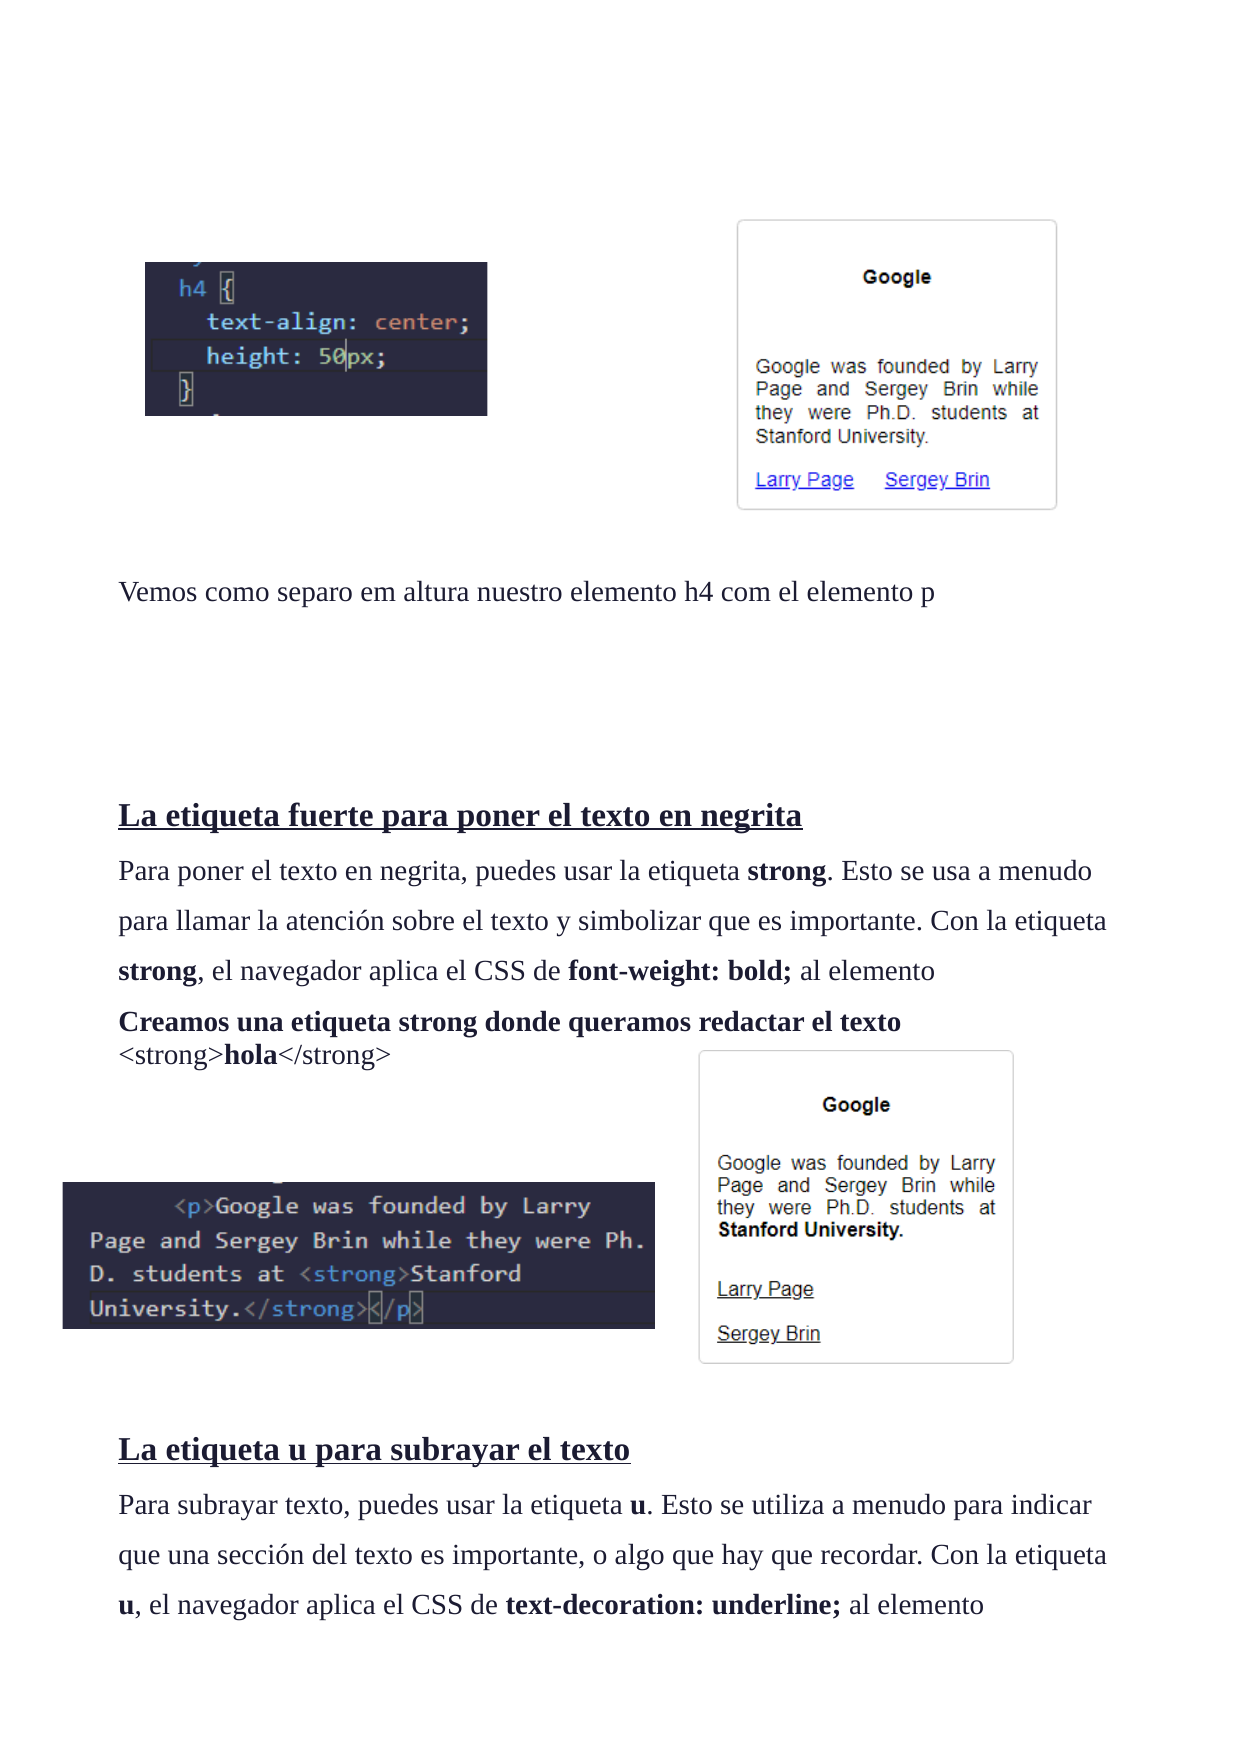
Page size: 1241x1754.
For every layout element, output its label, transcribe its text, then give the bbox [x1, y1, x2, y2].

text <strong>hola</strong> [118, 1037, 1122, 1071]
text Creamos una etiqueta strong donde queramos redactar el texto [118, 1004, 1122, 1037]
picture [62, 1182, 655, 1329]
picture [723, 207, 1083, 534]
text Vemos como separo em altura nuestro elemento h4 com el elemento p [118, 574, 1122, 607]
text La etiqueta fuerte para poner el texto en negrita [118, 795, 1122, 833]
text La etiqueta u para subrayar el texto [118, 1429, 1122, 1468]
text Para poner el texto en negrita, puedes usar la etiqueta strong. Esto se usa a menudo para llamar la atención sobre el texto y simbolizar que es importante. Con la etiqueta strong, el navegador aplica el CSS de font-weight: bold; al elemento [118, 853, 1122, 987]
picture [690, 1050, 1035, 1364]
text Para subrayar texto, puedes usar la etiqueta u. Esto se utiliza a menudo para indicar que una sección del texto es importante, o algo que hay que recordar. Con la etiqueta u, el navegador aplica el CSS de text-decoration: underline; al elemento [118, 1487, 1122, 1621]
picture [145, 262, 488, 416]
